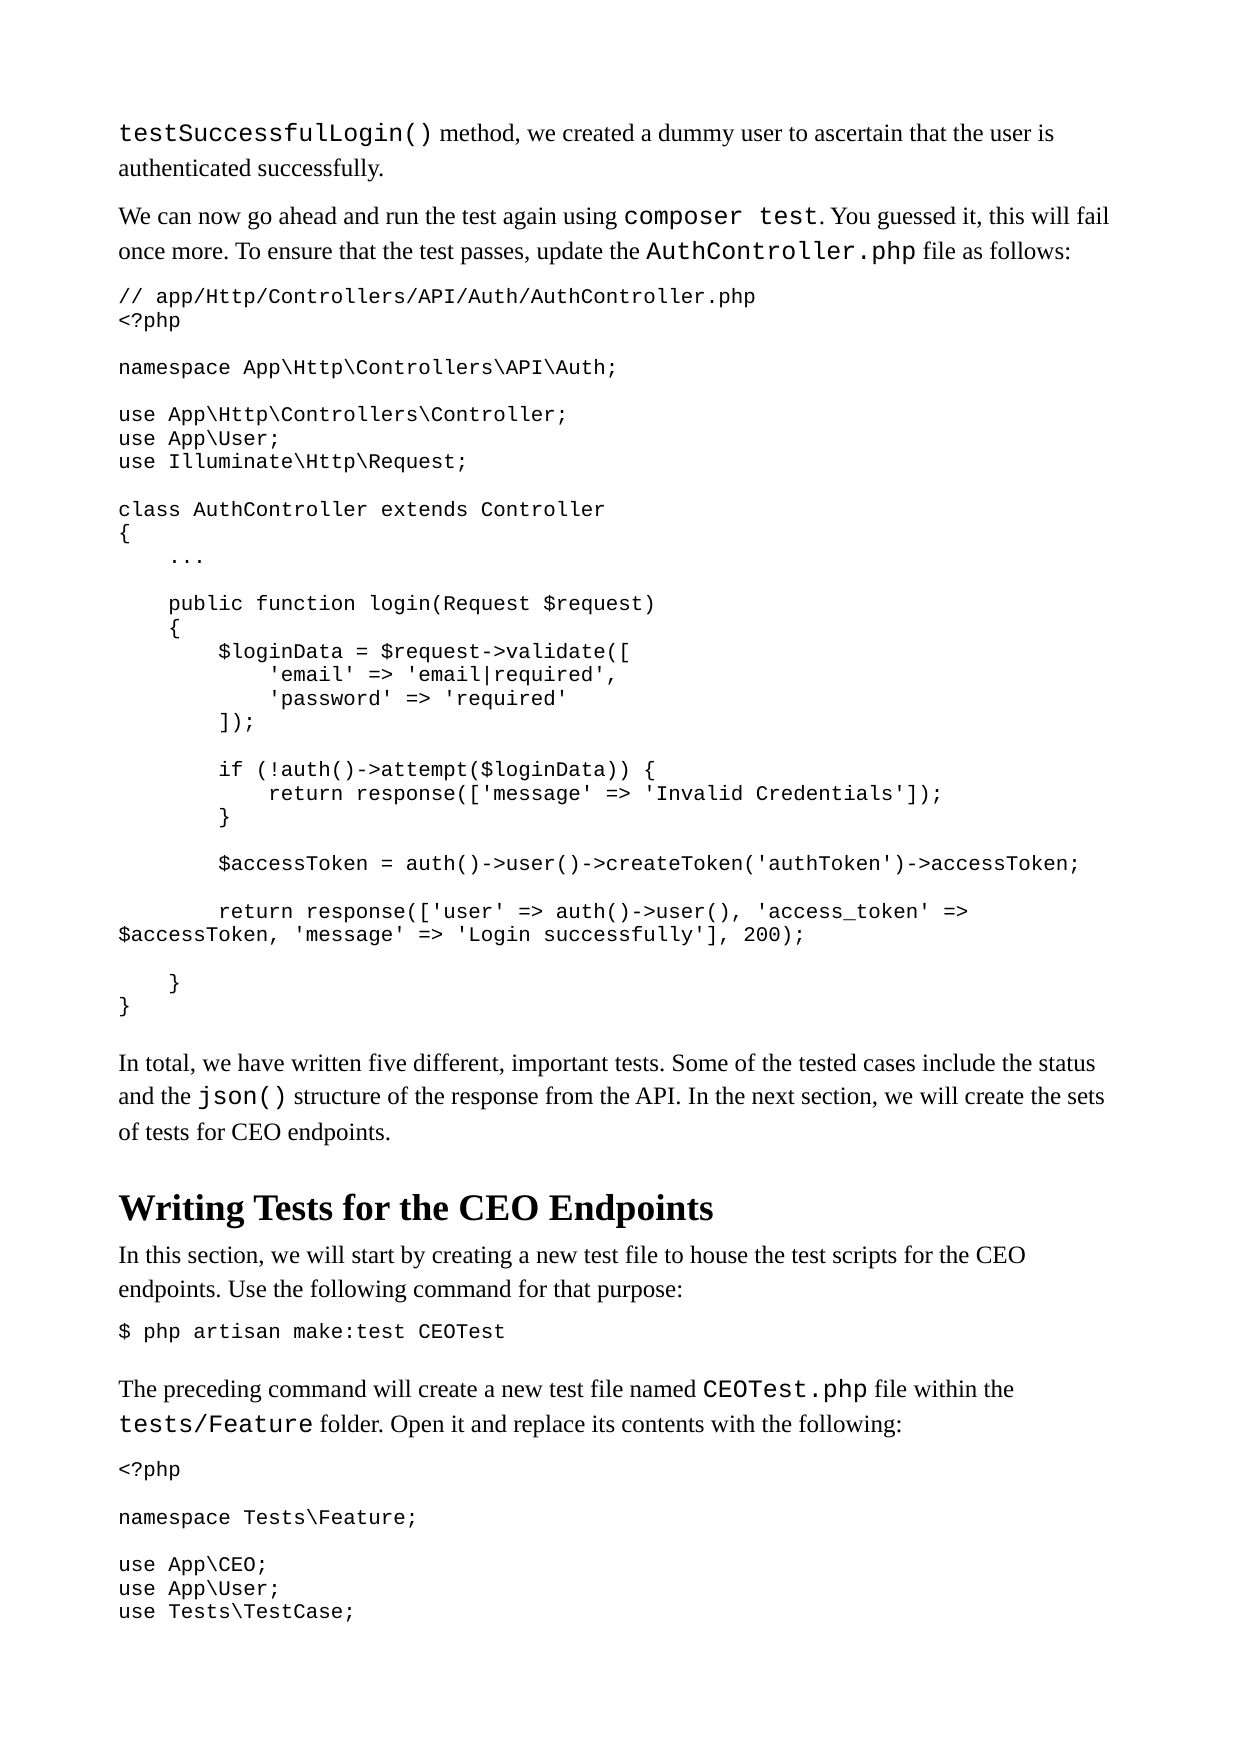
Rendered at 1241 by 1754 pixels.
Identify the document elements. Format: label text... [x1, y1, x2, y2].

text In total, we have written five different, important tests. Some of the tested cases include the status and the json() structure of the response from the API. In the next section, we will create the sets of tests for CEO endpoints. [118, 1048, 1122, 1145]
text namespace Tests\Feature; [118, 1507, 1122, 1530]
text return response(['user' => auth()->user(), 'access_token' => $accessToken, 'message' => 'Login successfully'], 200); [118, 901, 1122, 948]
text In this section, we will start by creating a new test file to house the test scripts for the CEO endpoints. Use the following command for that purpose: [118, 1241, 1122, 1302]
text ... [118, 546, 1122, 570]
text We can now go ahead and run the test again using composer test. You guessed it, this will fail once more. To ensure that the test passes, update the AuthController.php file as follows: [118, 201, 1122, 267]
text public function login(Request $request) [118, 593, 1122, 617]
text testSuccessfulLogin() method, we created a dummy user to ascertain that the user is authenticated successfully. [118, 118, 1122, 182]
text <?php [118, 1459, 1122, 1483]
text use App\User; [118, 1578, 1122, 1601]
text $accessToken = auth()->user()->createToken('authToken')->accessToken; [118, 853, 1122, 877]
text The preceding command will create a new test file named CEOTest.php file within the tests/Feature folder. Open it and replace its contents with the following: [118, 1374, 1122, 1440]
text } [118, 806, 1122, 830]
text $loginData = $request->validate([ [118, 641, 1122, 664]
text // app/Http/Controllers/API/Auth/AuthController.php [118, 286, 1122, 309]
text use Tests\TestCase; [118, 1601, 1122, 1625]
text } [118, 995, 1122, 1019]
text use App\User; [118, 428, 1122, 451]
text class AuthController extends Controller [118, 499, 1122, 522]
text 'password' => 'required' [118, 688, 1122, 712]
subtitle Writing Tests for the CEO Endpoints [118, 1185, 1122, 1228]
text { [118, 522, 1122, 546]
text use Illuminate\Http\Request; [118, 451, 1122, 475]
text use App\Http\Controllers\Controller; [118, 404, 1122, 428]
text { [118, 617, 1122, 641]
text namespace App\Http\Controllers\API\Auth; [118, 357, 1122, 381]
text if (!auth()->attempt($loginData)) { [118, 759, 1122, 782]
text ]); [118, 712, 1122, 735]
text <?php [118, 309, 1122, 333]
text return response(['message' => 'Invalid Credentials']); [118, 782, 1122, 806]
text use App\CEO; [118, 1554, 1122, 1578]
text $ php artisan make:test CEOTest [118, 1321, 1122, 1345]
text } [118, 972, 1122, 995]
text 'email' => 'email|required', [118, 664, 1122, 688]
